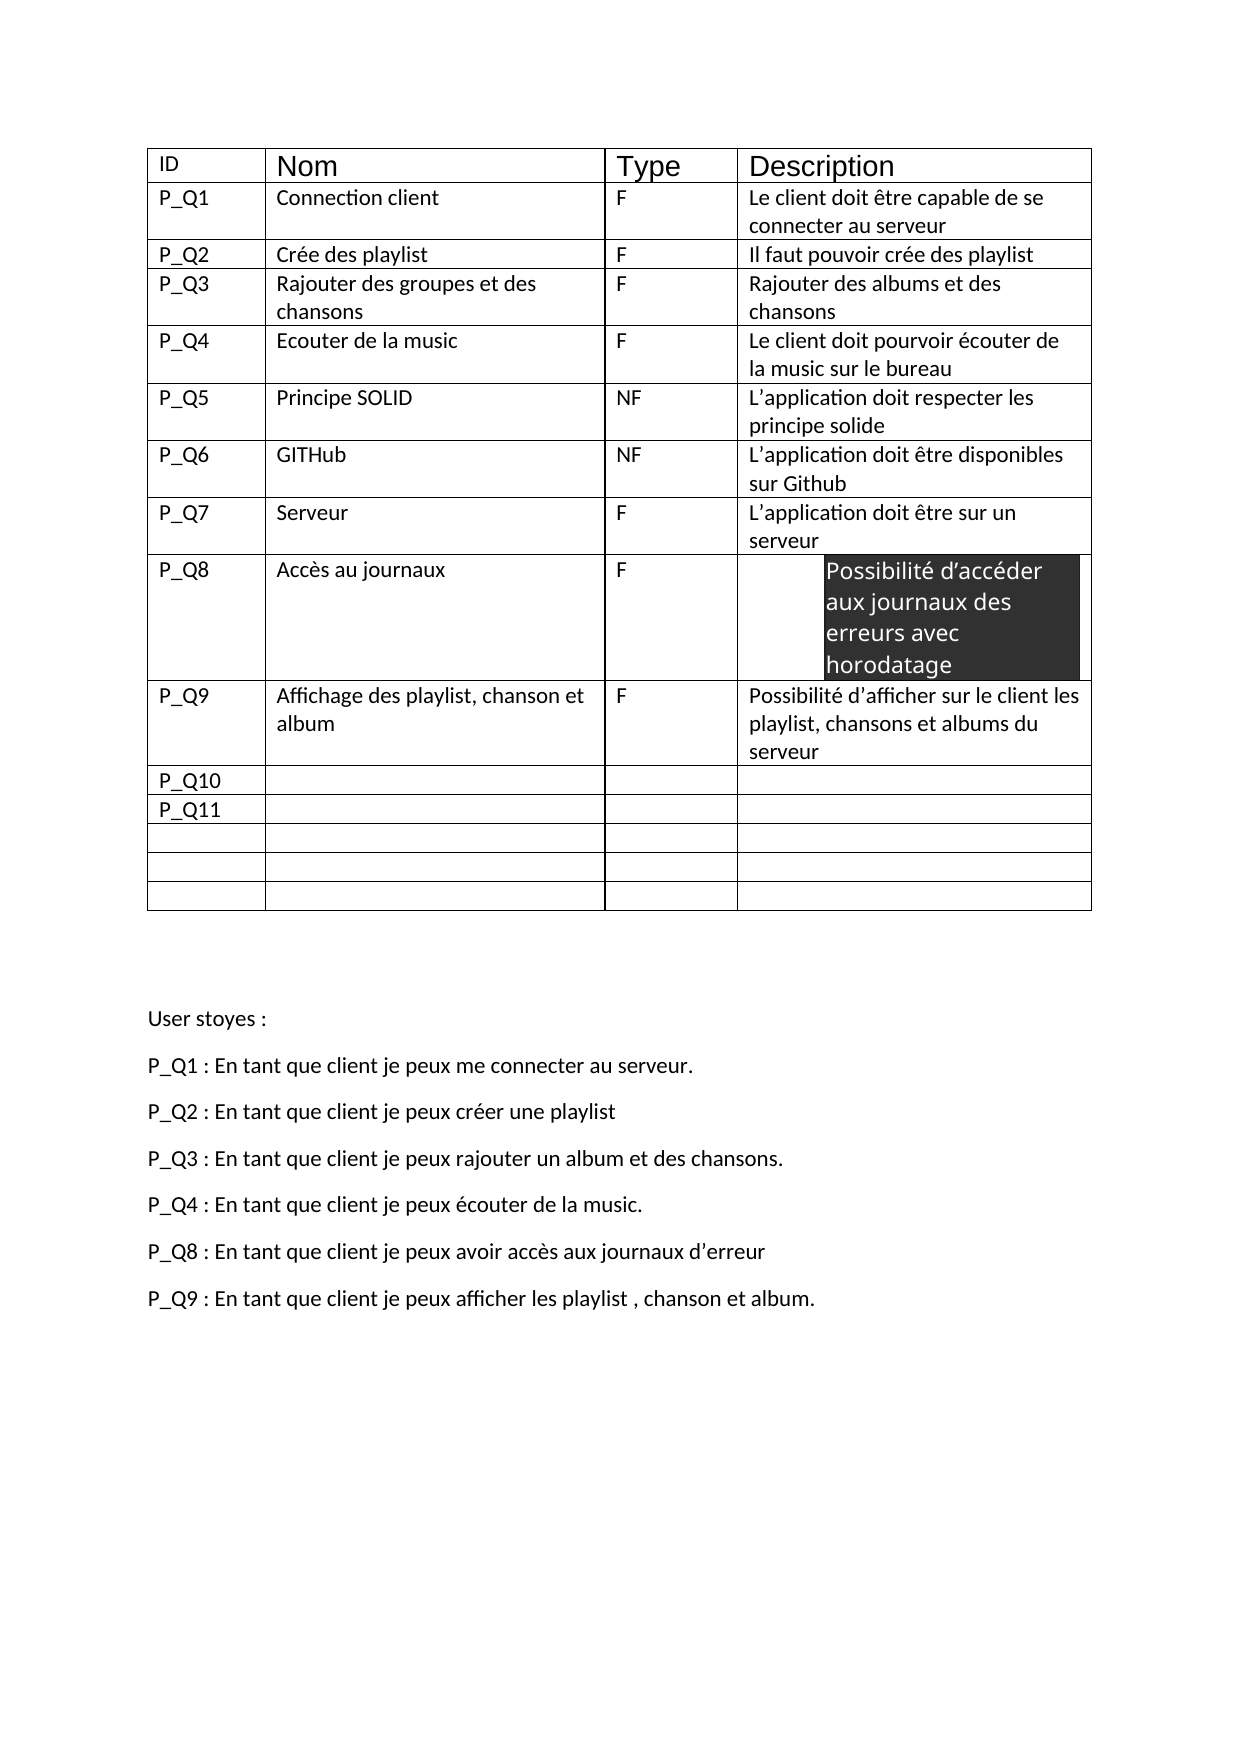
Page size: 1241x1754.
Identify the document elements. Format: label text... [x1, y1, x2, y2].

table_cell [266, 853, 604, 881]
table_cell Connection client [266, 183, 604, 239]
table_cell F [606, 183, 737, 239]
table_cell Il faut pouvoir crée des playlist [738, 240, 1091, 268]
table_header Nom [266, 149, 604, 182]
table_cell [266, 824, 604, 852]
table_cell [738, 882, 1091, 910]
table_cell P_Q7 [148, 498, 265, 554]
table_cell [606, 766, 737, 794]
table_cell P_Q3 [148, 269, 265, 325]
table_header ID [148, 149, 265, 182]
text P_Q4 : En tant que client je peux écouter de la music. [148, 1191, 1093, 1219]
table_cell [606, 824, 737, 852]
table_cell [266, 766, 604, 794]
table_cell Possibilité d’accéder aux journaux des erreurs avec horodatage [1080, 555, 1091, 680]
table_cell [738, 853, 1091, 881]
table_cell NF [606, 441, 737, 497]
table_cell P_Q1 [148, 183, 265, 239]
table_cell L’application doit respecter les principe solide [738, 384, 1091, 439]
table_cell P_Q6 [148, 441, 265, 497]
table_cell Accès au journaux [266, 555, 604, 680]
table_cell Serveur [266, 498, 604, 554]
table_cell P_Q4 [148, 326, 265, 382]
table_cell NF [606, 384, 737, 439]
table_cell Le client doit être capable de se connecter au serveur [738, 183, 1091, 239]
table_cell Ecouter de la music [266, 326, 604, 382]
table_header Description [738, 149, 1091, 182]
table_cell P_Q10 [148, 766, 265, 794]
table_cell [148, 853, 265, 881]
table_cell P_Q11 [148, 795, 265, 823]
table_cell [606, 853, 737, 881]
table_cell [606, 795, 737, 823]
table_cell F [606, 326, 737, 382]
text P_Q9 : En tant que client je peux afficher les playlist , chanson et album. [148, 1284, 1093, 1312]
table_cell [738, 824, 1091, 852]
table_cell F [606, 498, 737, 554]
text P_Q8 : En tant que client je peux avoir accès aux journaux d’erreur [148, 1237, 1093, 1265]
text User stoyes : [148, 1004, 1093, 1032]
table_cell Possibilité d’afficher sur le client les playlist, chansons et albums du serveur [738, 681, 1091, 765]
table_cell P_Q9 [148, 681, 265, 765]
table_cell Crée des playlist [266, 240, 604, 268]
table_cell [738, 795, 1091, 823]
table_cell F [606, 681, 737, 765]
table_cell P_Q8 [148, 555, 265, 680]
table_cell Rajouter des groupes et des chansons [266, 269, 604, 325]
table_cell P_Q5 [148, 384, 265, 439]
text P_Q1 : En tant que client je peux me connecter au serveur. [148, 1051, 1093, 1079]
table_cell [148, 882, 265, 910]
table_cell [606, 882, 737, 910]
table_cell [148, 824, 265, 852]
table_cell GITHub [266, 441, 604, 497]
table_cell F [606, 269, 737, 325]
table_cell [266, 882, 604, 910]
table_cell [738, 766, 1091, 794]
table_cell [266, 795, 604, 823]
table_cell Possibilité d’accéder aux journaux des erreurs avec horodatage [738, 555, 824, 680]
table_header Type [606, 149, 737, 182]
table_cell F [606, 240, 737, 268]
table_cell F [606, 555, 737, 680]
text P_Q2 : En tant que client je peux créer une playlist [148, 1097, 1093, 1126]
table_cell Principe SOLID [266, 384, 604, 439]
table_cell P_Q2 [148, 240, 265, 268]
table_cell Affichage des playlist, chanson et album [266, 681, 604, 765]
text P_Q3 : En tant que client je peux rajouter un album et des chansons. [148, 1144, 1093, 1172]
table_cell L’application doit être sur un serveur [738, 498, 1091, 554]
table_cell L’application doit être disponibles sur Github [738, 441, 1091, 497]
table_cell Rajouter des albums et des chansons [738, 269, 1091, 325]
table_cell Le client doit pourvoir écouter de la music sur le bureau [738, 326, 1091, 382]
